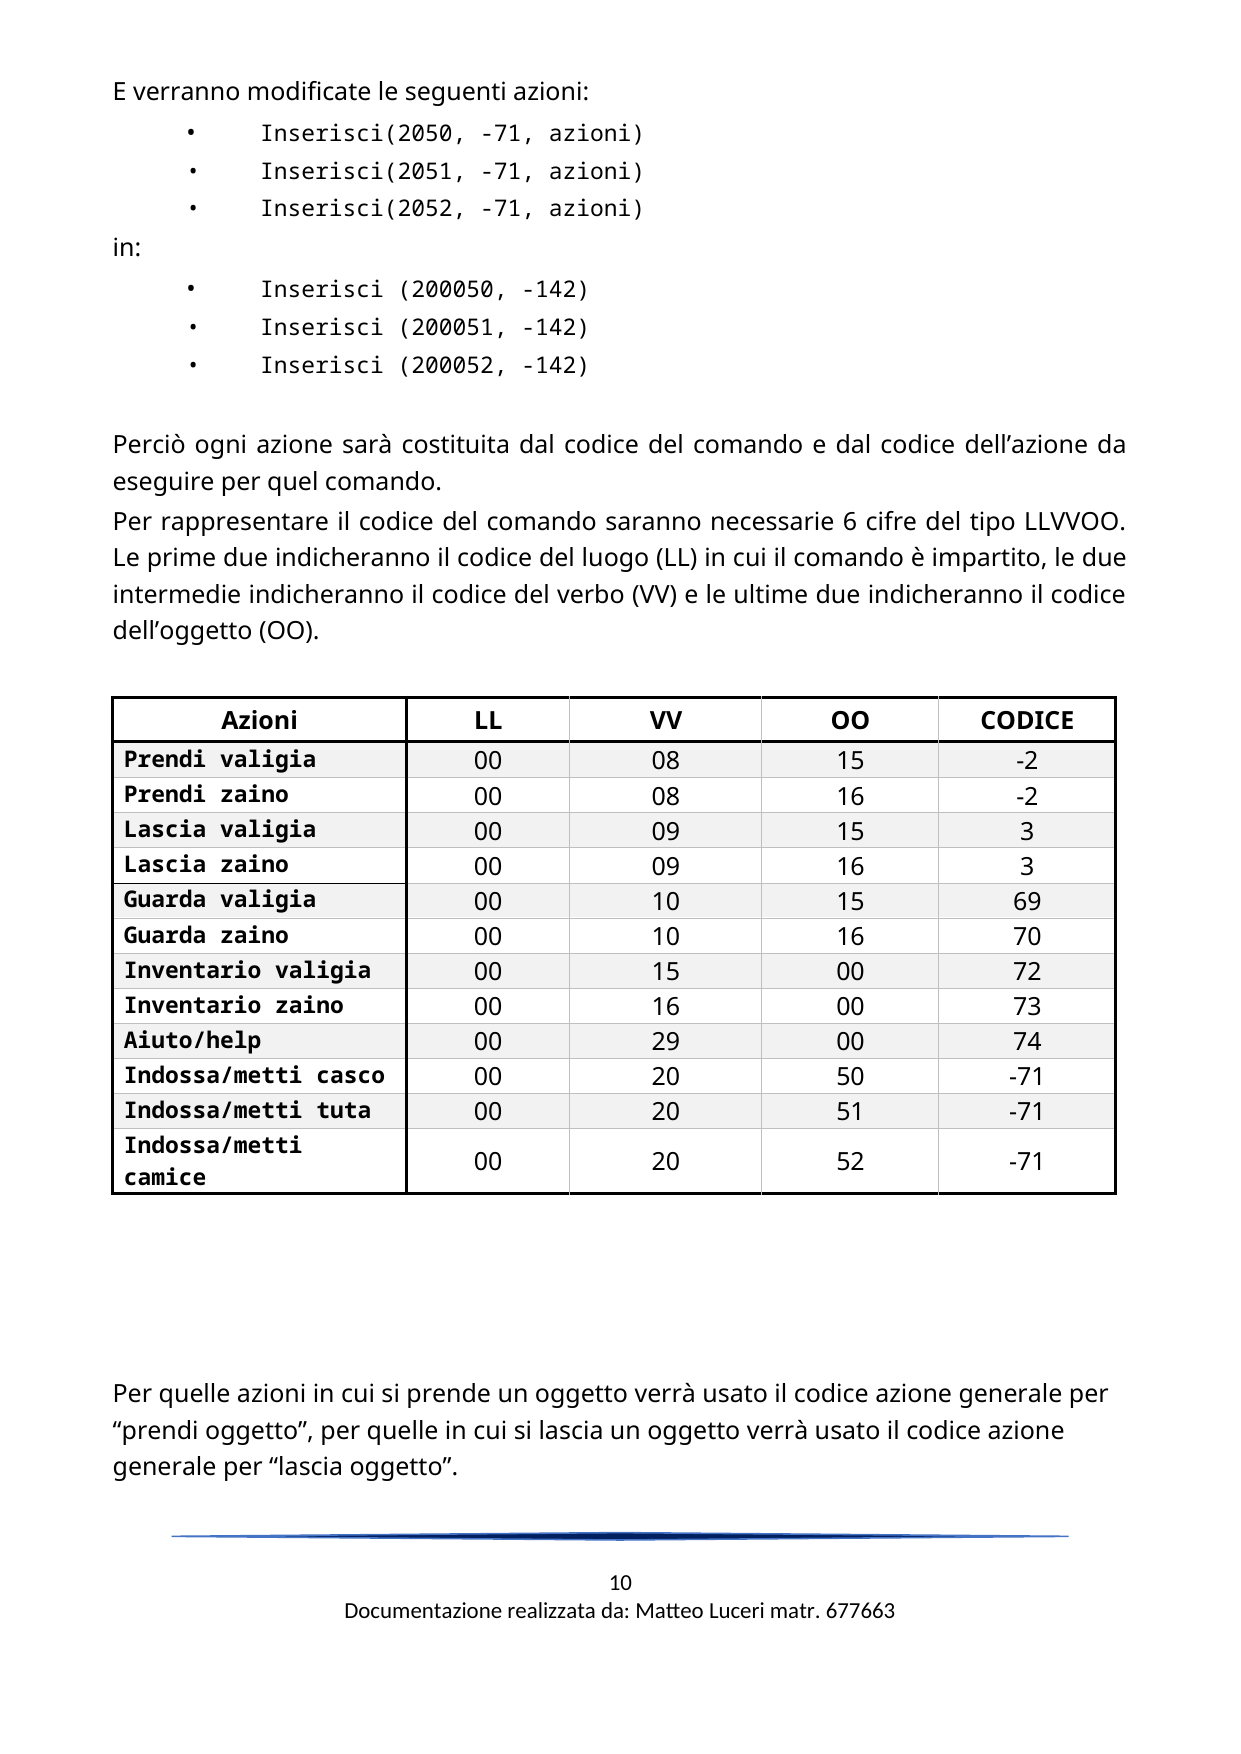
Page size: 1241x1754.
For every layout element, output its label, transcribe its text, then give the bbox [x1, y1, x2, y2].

subtitle Perciò ogni azione sarà costituita dal codice del comando e dal codice dell’azione da eseguire per quel comando. [112, 427, 1128, 497]
table_cell 08 [570, 743, 761, 777]
table_cell 16 [762, 919, 938, 953]
table_cell 08 [570, 778, 761, 812]
table_header OO [762, 699, 938, 740]
table_cell 00 [762, 1024, 938, 1058]
subtitle • Inserisci(2050, -71, azioni) [186, 114, 1128, 148]
subtitle • Inserisci (200050, -142) [186, 271, 1128, 304]
table_cell 00 [762, 954, 938, 988]
table_cell 3 [939, 813, 1114, 847]
table_cell 00 [408, 1094, 569, 1128]
table_cell 73 [939, 989, 1114, 1023]
subtitle • Inserisci(2052, -71, azioni) [186, 192, 1128, 224]
table_cell -71 [939, 1059, 1114, 1093]
table_cell 70 [939, 919, 1114, 953]
table_cell Prendi zaino [114, 778, 405, 812]
table_cell 00 [408, 954, 569, 988]
table_cell 74 [939, 1024, 1114, 1058]
table_cell 51 [762, 1094, 938, 1128]
table_cell 10 [570, 884, 761, 917]
subtitle E verranno modificate le seguenti azioni: [112, 74, 1128, 108]
table_cell 29 [570, 1024, 761, 1058]
table_cell 00 [762, 989, 938, 1023]
table_cell Inventario zaino [114, 989, 405, 1023]
table_cell Indossa/metti camice [114, 1129, 405, 1192]
table_cell 00 [408, 884, 569, 917]
table_cell -71 [939, 1129, 1114, 1192]
table_cell -71 [939, 1094, 1114, 1128]
subtitle in: [112, 230, 1128, 264]
table_header VV [570, 699, 761, 740]
table_cell Lascia valigia [114, 813, 405, 847]
table_cell 10 [570, 919, 761, 953]
table_cell 09 [570, 813, 761, 847]
subtitle Per rappresentare il codice del comando saranno necessarie 6 cifre del tipo LLVVOO. Le prime due indicheranno il codice del luogo (LL) in cui il comando è impartito, le due intermedie indicheranno il codice del verbo (VV) e le ultime due indicheranno il codice dell’oggetto (OO). [112, 504, 1128, 647]
table_cell Lascia zaino [114, 848, 405, 882]
table_cell Inventario valigia [114, 954, 405, 988]
table_header LL [408, 699, 569, 740]
subtitle • Inserisci (200051, -142) [186, 311, 1128, 342]
table_cell 52 [762, 1129, 938, 1192]
table_cell 50 [762, 1059, 938, 1093]
table_cell 00 [408, 848, 569, 882]
table_cell Guarda valigia [114, 884, 405, 917]
table_cell 00 [408, 1059, 569, 1093]
table_cell 20 [570, 1129, 761, 1192]
table_cell 20 [570, 1059, 761, 1093]
table_cell 00 [408, 743, 569, 777]
table_cell 00 [408, 778, 569, 812]
table_cell 00 [408, 1129, 569, 1192]
text Per quelle azioni in cui si prende un oggetto verrà usato il codice azione generale per “prendi oggetto”, per quelle in cui si lascia un oggetto verrà usato il codice azione generale per “lascia oggetto”. [112, 1376, 1128, 1483]
table_cell 00 [408, 1024, 569, 1058]
table_cell 09 [570, 848, 761, 882]
table_cell -2 [939, 743, 1114, 777]
table_cell 16 [762, 848, 938, 882]
table_cell 20 [570, 1094, 761, 1128]
table_cell 69 [939, 884, 1114, 917]
table_header CODICE [939, 699, 1114, 740]
table_cell -2 [939, 778, 1114, 812]
subtitle • Inserisci(2051, -71, azioni) [186, 155, 1128, 186]
table_cell Indossa/metti tuta [114, 1094, 405, 1128]
table_header Azioni [114, 699, 405, 740]
table_cell Guarda zaino [114, 919, 405, 953]
table_cell 16 [762, 778, 938, 812]
table_cell 16 [570, 989, 761, 1023]
table_cell Prendi valigia [114, 743, 405, 777]
table_cell 00 [408, 989, 569, 1023]
table_cell 00 [408, 919, 569, 953]
subtitle • Inserisci (200052, -142) [186, 349, 1128, 380]
table_cell 15 [570, 954, 761, 988]
table_cell 15 [762, 743, 938, 777]
table_cell 72 [939, 954, 1114, 988]
table_cell 15 [762, 813, 938, 847]
table_cell 00 [408, 813, 569, 847]
table_cell Indossa/metti casco [114, 1059, 405, 1093]
table_cell 3 [939, 848, 1114, 882]
table_cell 15 [762, 884, 938, 917]
table_cell Aiuto/help [114, 1024, 405, 1058]
